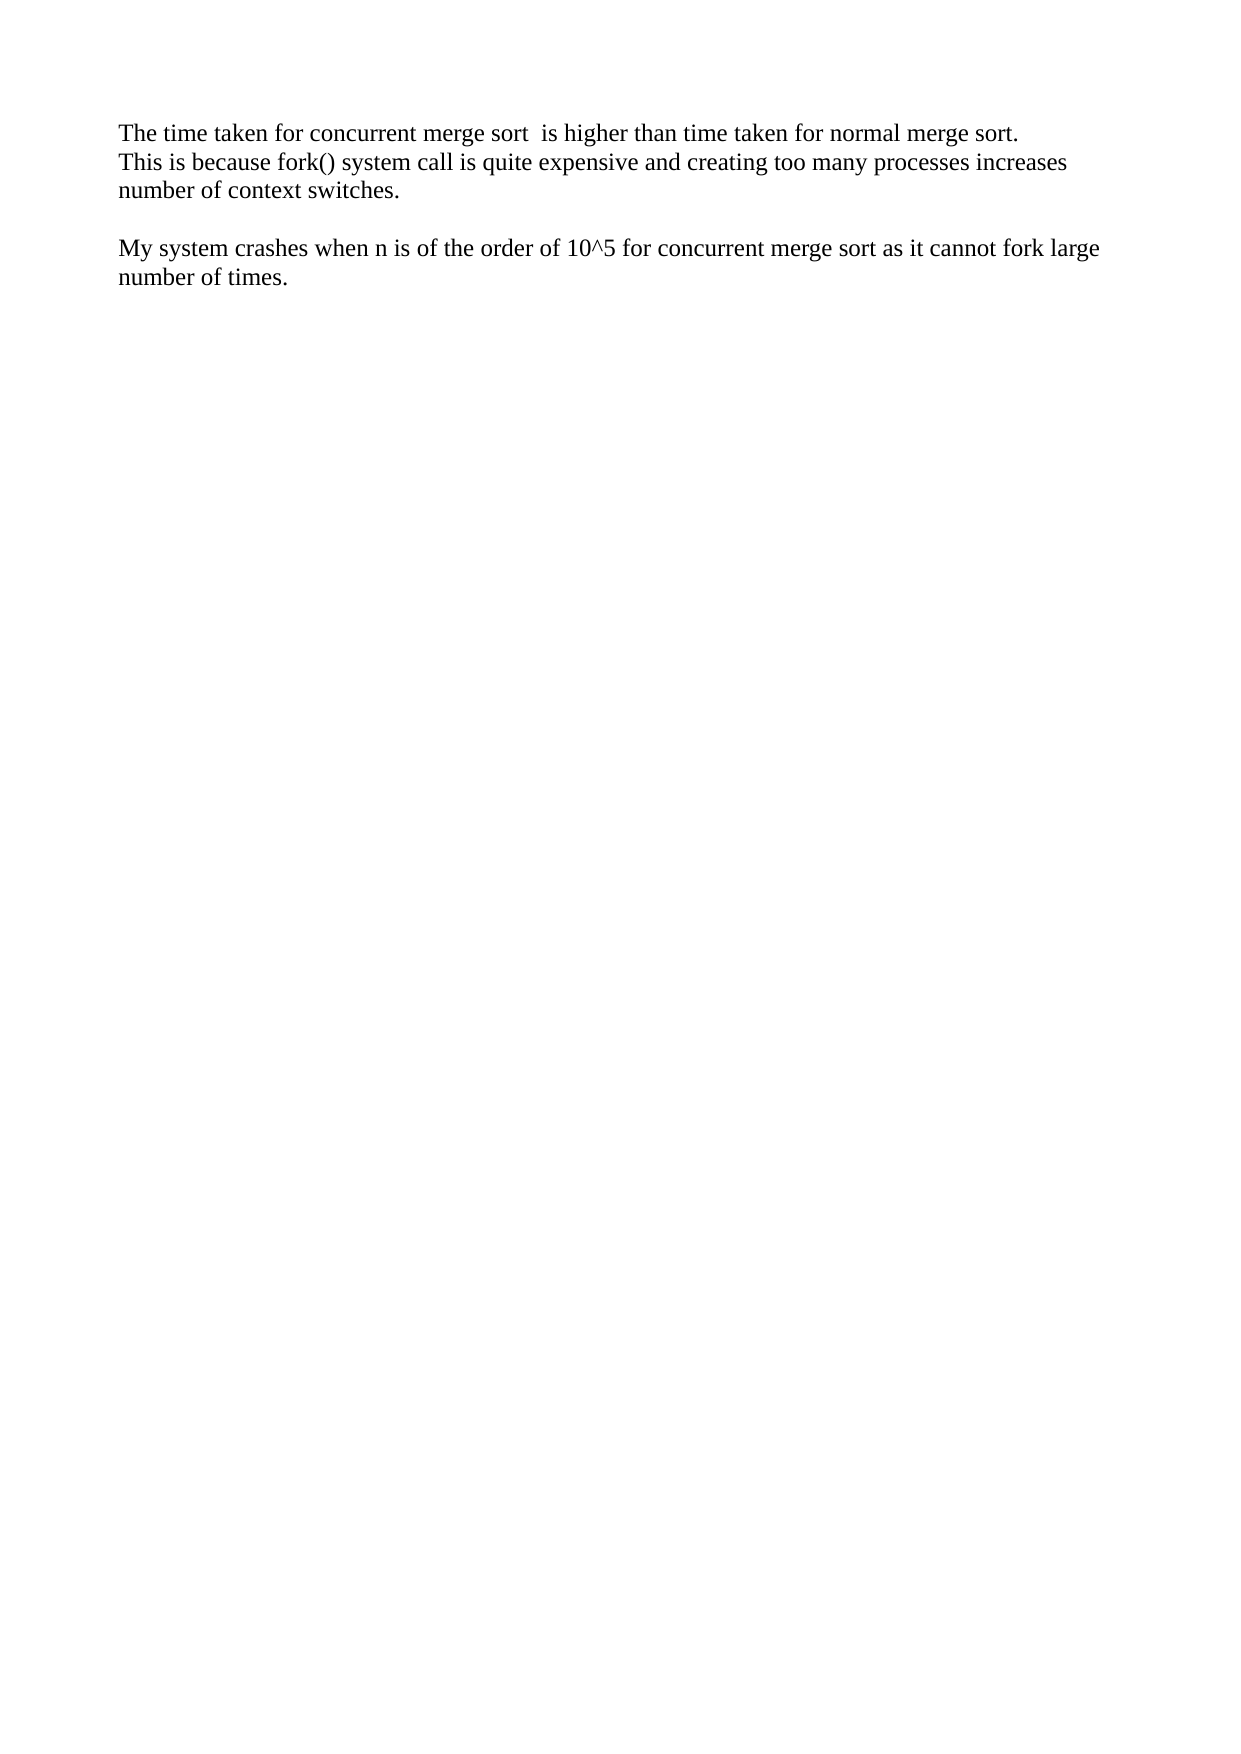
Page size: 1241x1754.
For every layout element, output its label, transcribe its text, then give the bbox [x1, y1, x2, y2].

text The time taken for concurrent merge sort is higher than time taken for normal merge sort. [118, 118, 1122, 147]
text This is because fork() system call is quite expensive and creating too many processes increases number of context switches. [118, 147, 1122, 204]
text My system crashes when n is of the order of 10^5 for concurrent merge sort as it cannot fork large number of times. [118, 233, 1122, 291]
